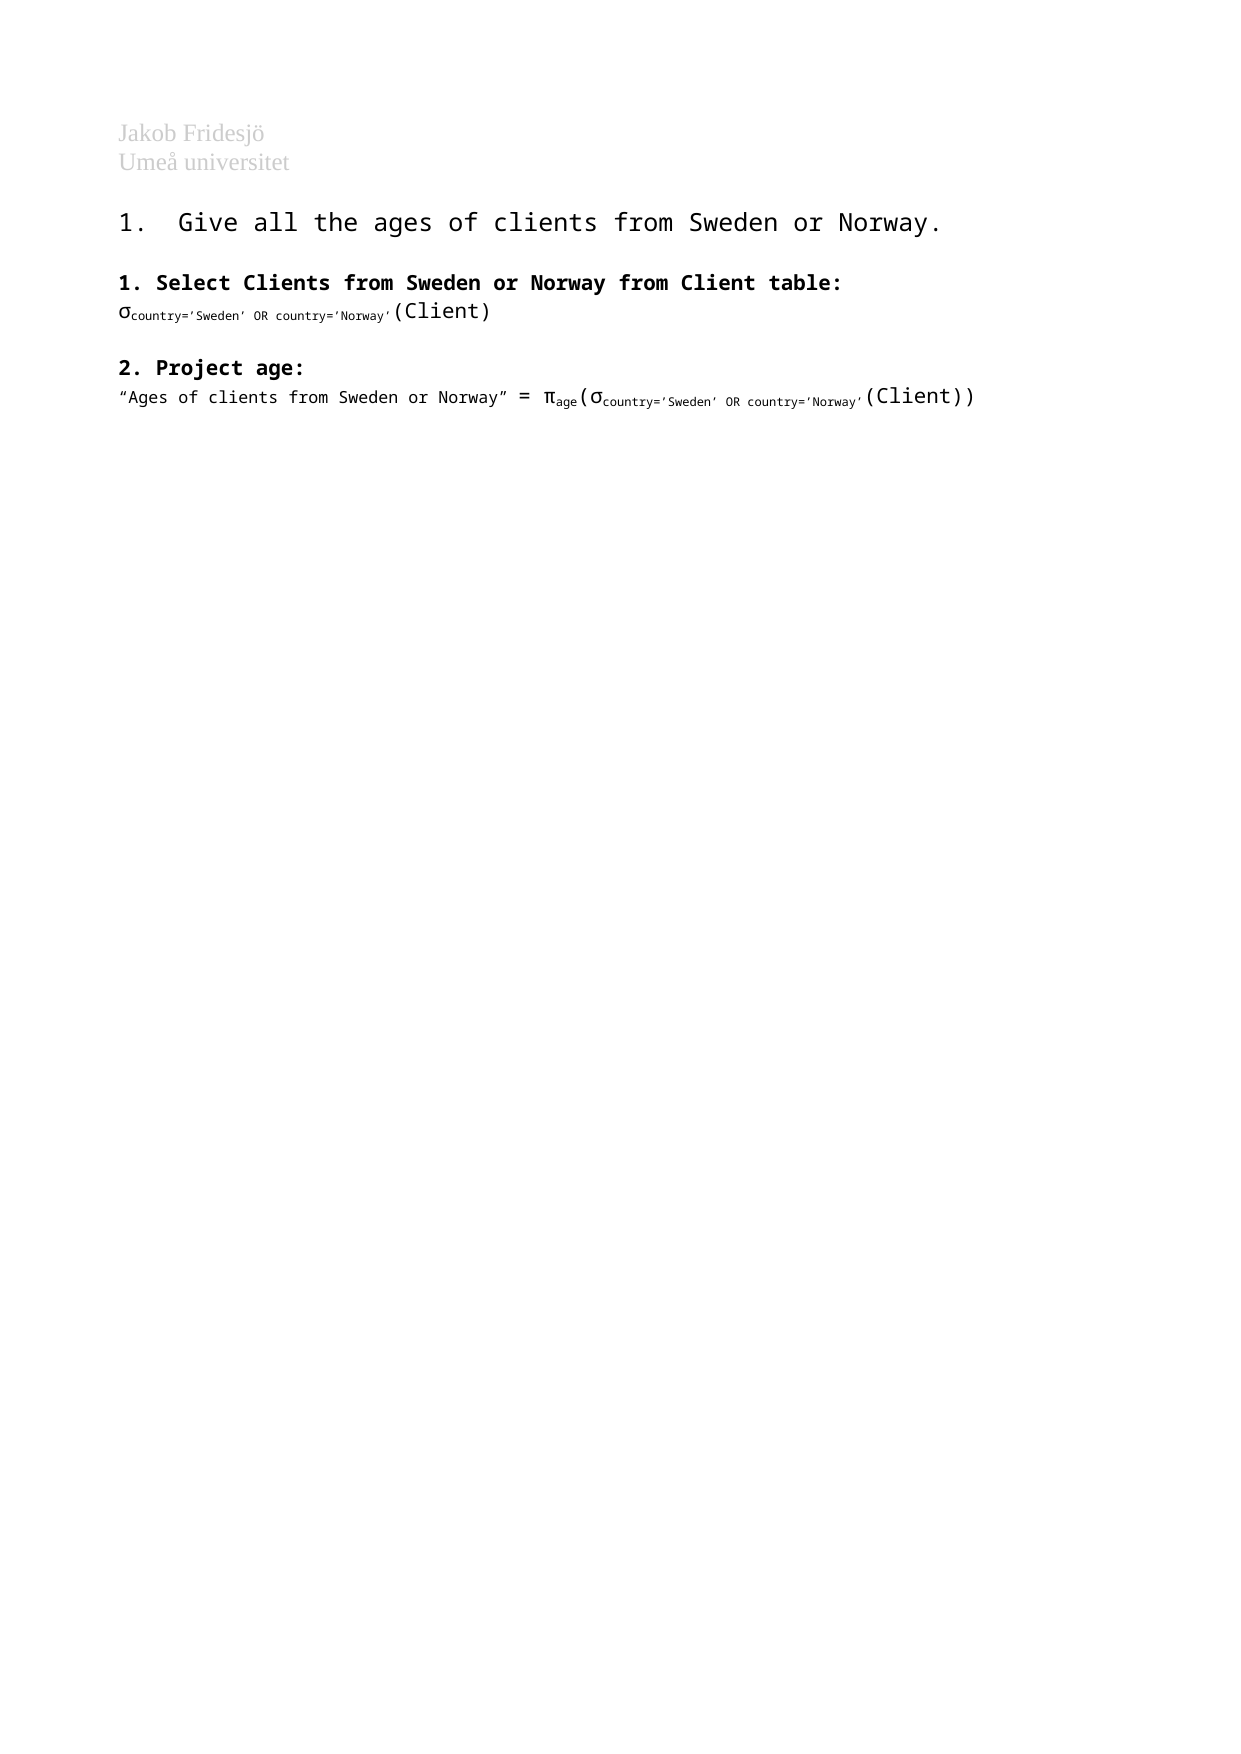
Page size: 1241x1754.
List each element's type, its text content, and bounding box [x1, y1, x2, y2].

text 1. Select Clients from Sweden or Norway from Client table: [118, 268, 1122, 296]
text σcountry=’Sweden’ OR country=’Norway’(Client) [118, 296, 1122, 324]
text 1. Give all the ages of clients from Sweden or Norway. [118, 205, 1122, 239]
text “Ages of clients from Sweden or Norway” = πage(σcountry=’Sweden’ OR country=’Norway’(Client)) [118, 381, 1122, 410]
text 2. Project age: [118, 353, 1122, 381]
